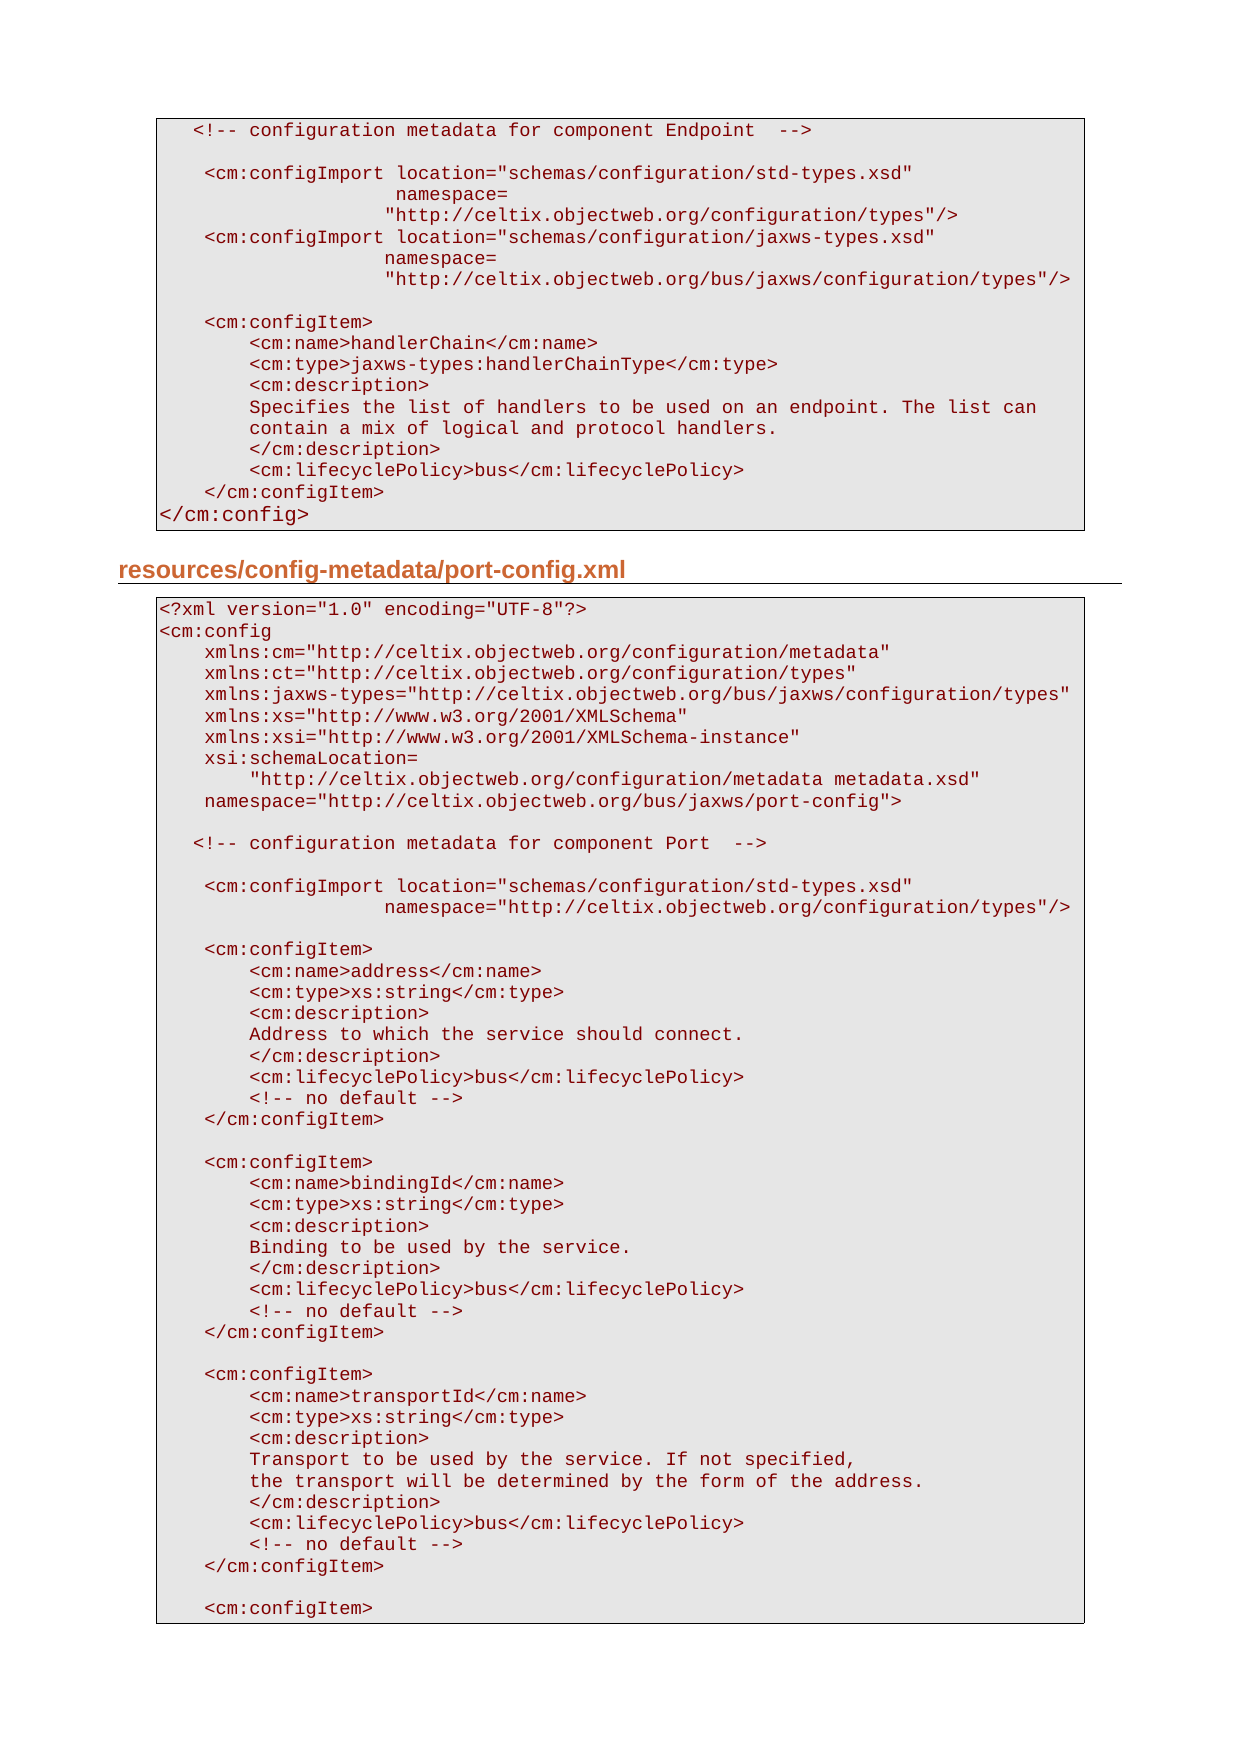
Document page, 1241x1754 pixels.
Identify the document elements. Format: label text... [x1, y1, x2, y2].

text xmlns:cm="http://celtix.objectweb.org/configuration/metadata" [157, 639, 1084, 661]
text <!-- no default --> [157, 1086, 1084, 1107]
text Transport to be used by the service. If not specified, [157, 1447, 1084, 1468]
text </cm:configItem> [157, 479, 1084, 501]
text <cm:config [157, 618, 1084, 639]
text <cm:configItem> [157, 937, 1084, 958]
text </cm:config> [157, 501, 1084, 530]
text Binding to be used by the service. [157, 1234, 1084, 1256]
text xmlns:xs="http://www.w3.org/2001/XMLSchema" [157, 703, 1084, 724]
text <cm:name>bindingId</cm:name> [157, 1171, 1084, 1192]
text <cm:description> [157, 373, 1084, 394]
text <cm:type>xs:string</cm:type> [157, 1192, 1084, 1213]
text xmlns:ct="http://celtix.objectweb.org/configuration/types" [157, 661, 1084, 682]
text Address to which the service should connect. [157, 1022, 1084, 1043]
text </cm:description> [157, 437, 1084, 458]
text <cm:name>handlerChain</cm:name> [157, 331, 1084, 352]
text </cm:configItem> [157, 1319, 1084, 1341]
text <cm:configImport location="schemas/configuration/jaxws-types.xsd" [157, 224, 1084, 246]
text xmlns:xsi="http://www.w3.org/2001/XMLSchema-instance" [157, 724, 1084, 746]
text <cm:lifecyclePolicy>bus</cm:lifecyclePolicy> [157, 1511, 1084, 1532]
text <cm:configItem> [157, 1362, 1084, 1383]
text <!-- no default --> [157, 1532, 1084, 1553]
text <cm:type>jaxws-types:handlerChainType</cm:type> [157, 352, 1084, 373]
text <cm:configItem> [157, 1149, 1084, 1171]
text "http://celtix.objectweb.org/configuration/types"/> [157, 203, 1084, 224]
text <?xml version="1.0" encoding="UTF-8"?> [157, 598, 1084, 618]
text <cm:lifecyclePolicy>bus</cm:lifecyclePolicy> [157, 1277, 1084, 1298]
text </cm:configItem> [157, 1107, 1084, 1128]
text namespace= [157, 182, 1084, 203]
text "http://celtix.objectweb.org/bus/jaxws/configuration/types"/> [157, 267, 1084, 288]
text <!-- configuration metadata for component Port --> [157, 831, 1084, 852]
text </cm:configItem> [157, 1553, 1084, 1574]
text <cm:lifecyclePolicy>bus</cm:lifecyclePolicy> [157, 1064, 1084, 1086]
text xmlns:jaxws-types="http://celtix.objectweb.org/bus/jaxws/configuration/types" [157, 682, 1084, 703]
text <cm:name>address</cm:name> [157, 958, 1084, 979]
text resources/config-metadata/port-config.xml [118, 556, 1122, 583]
text <cm:name>transportId</cm:name> [157, 1383, 1084, 1404]
text <cm:lifecyclePolicy>bus</cm:lifecyclePolicy> [157, 458, 1084, 479]
text <cm:description> [157, 1001, 1084, 1022]
text <cm:type>xs:string</cm:type> [157, 979, 1084, 1001]
text namespace="http://celtix.objectweb.org/bus/jaxws/port-config"> [157, 788, 1084, 809]
text <cm:configItem> [157, 309, 1084, 331]
text </cm:description> [157, 1489, 1084, 1511]
text <cm:description> [157, 1213, 1084, 1234]
text <cm:configItem> [157, 1596, 1084, 1623]
text <cm:configImport location="schemas/configuration/std-types.xsd" [157, 161, 1084, 182]
text <!-- no default --> [157, 1298, 1084, 1319]
text </cm:description> [157, 1256, 1084, 1277]
text the transport will be determined by the form of the address. [157, 1468, 1084, 1489]
text </cm:description> [157, 1043, 1084, 1064]
text <cm:configImport location="schemas/configuration/std-types.xsd" [157, 873, 1084, 894]
text xsi:schemaLocation= [157, 746, 1084, 767]
text Specifies the list of handlers to be used on an endpoint. The list can [157, 394, 1084, 416]
text "http://celtix.objectweb.org/configuration/metadata metadata.xsd" [157, 767, 1084, 788]
text namespace= [157, 246, 1084, 267]
text <cm:type>xs:string</cm:type> [157, 1404, 1084, 1426]
text <cm:description> [157, 1426, 1084, 1447]
text contain a mix of logical and protocol handlers. [157, 416, 1084, 437]
text namespace="http://celtix.objectweb.org/configuration/types"/> [157, 894, 1084, 916]
text <!-- configuration metadata for component Endpoint --> [157, 119, 1084, 139]
